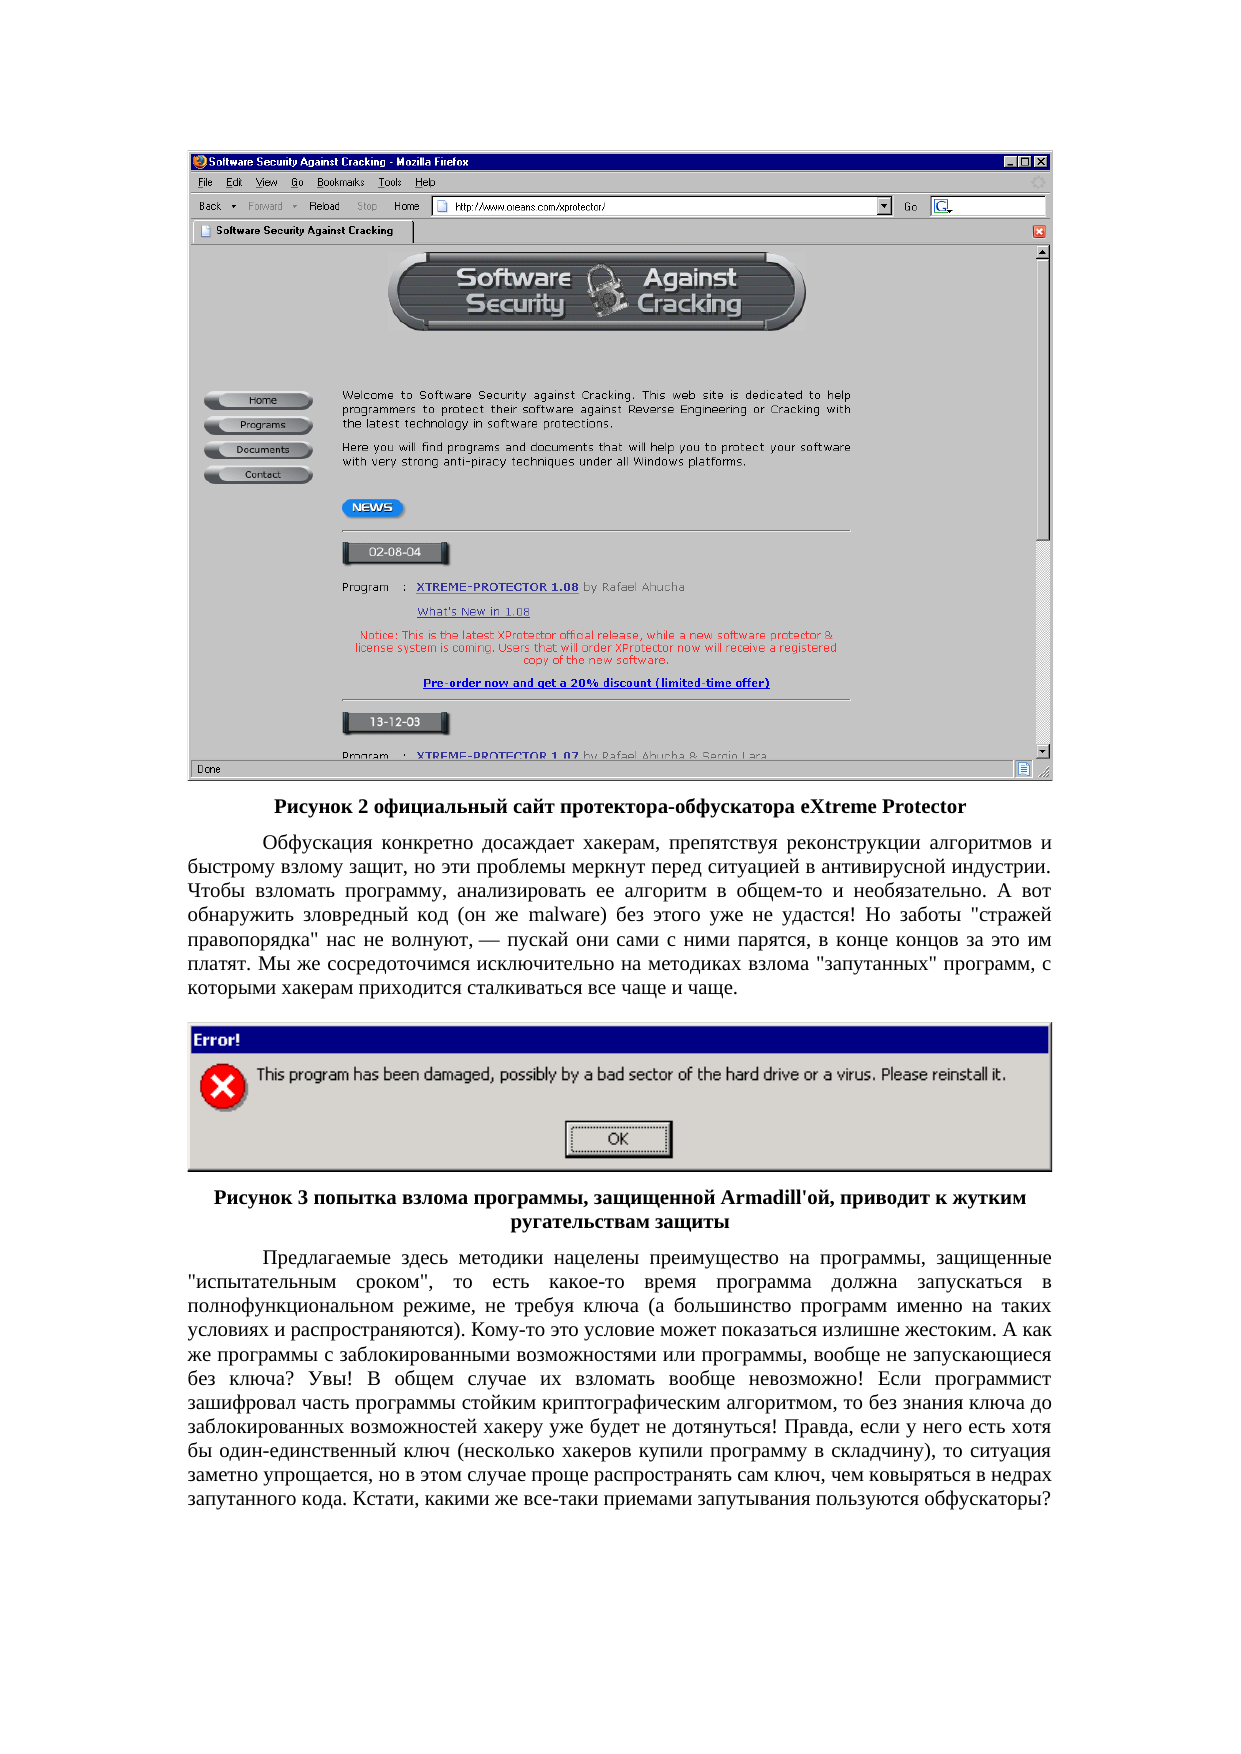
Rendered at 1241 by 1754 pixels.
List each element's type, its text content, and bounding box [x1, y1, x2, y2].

text Обфускация конкретно досаждает хакерам, препятствуя реконструкции алгоритмов и быстрому взлому защит, но эти проблемы меркнут перед ситуацией в антивирусной индустрии. Чтобы взломать программу, анализировать ее алгоритм в общем-то и необязательно. А вот обнаружить зловредный код (он же malware) без этого уже не удастся! Но заботы "стражей правопорядка" нас не волнуют, — пускай они сами с ними парятся, в конце концов за это им платят. Мы же сосредоточимся исключительно на методиках взлома "запутанных" программ, с которыми хакерам приходится сталкиваться все чаще и чаще. [187, 830, 1053, 999]
picture [187, 150, 1053, 781]
picture [187, 1022, 1053, 1172]
text Предлагаемые здесь методики нацелены преимущество на программы, защищенные "испытательным сроком", то есть какое-то время программа должна запускаться в полнофункциональном режиме, не требуя ключа (а большинство программ именно на таких условиях и распространяются). Кому-то это условие может показаться излишне жестоким. А как же программы с заблокированными возможностями или программы, вообще не запускающиеся без ключа? Увы! В общем случае их взломать вообще невозможно! Если программист зашифровал часть программы стойким криптографическим алгоритмом, то без знания ключа до заблокированных возможностей хакеру уже будет не дотянуться! Правда, если у него есть хотя бы один-единственный ключ (несколько хакеров купили программу в складчину), то ситуация заметно упрощается, но в этом случае проще распространять сам ключ, чем ковыряться в недрах запутанного кода. Кстати, какими же все-таки приемами запутывания пользуются обфускаторы? [187, 1245, 1053, 1510]
text Рисунок 2 официальный сайт протектора-обфускатора eXtreme Protector [187, 794, 1053, 818]
text Рисунок 3 попытка взлома программы, защищенной Armadill'oй, приводит к жутким ругательствам защиты [187, 1184, 1053, 1233]
